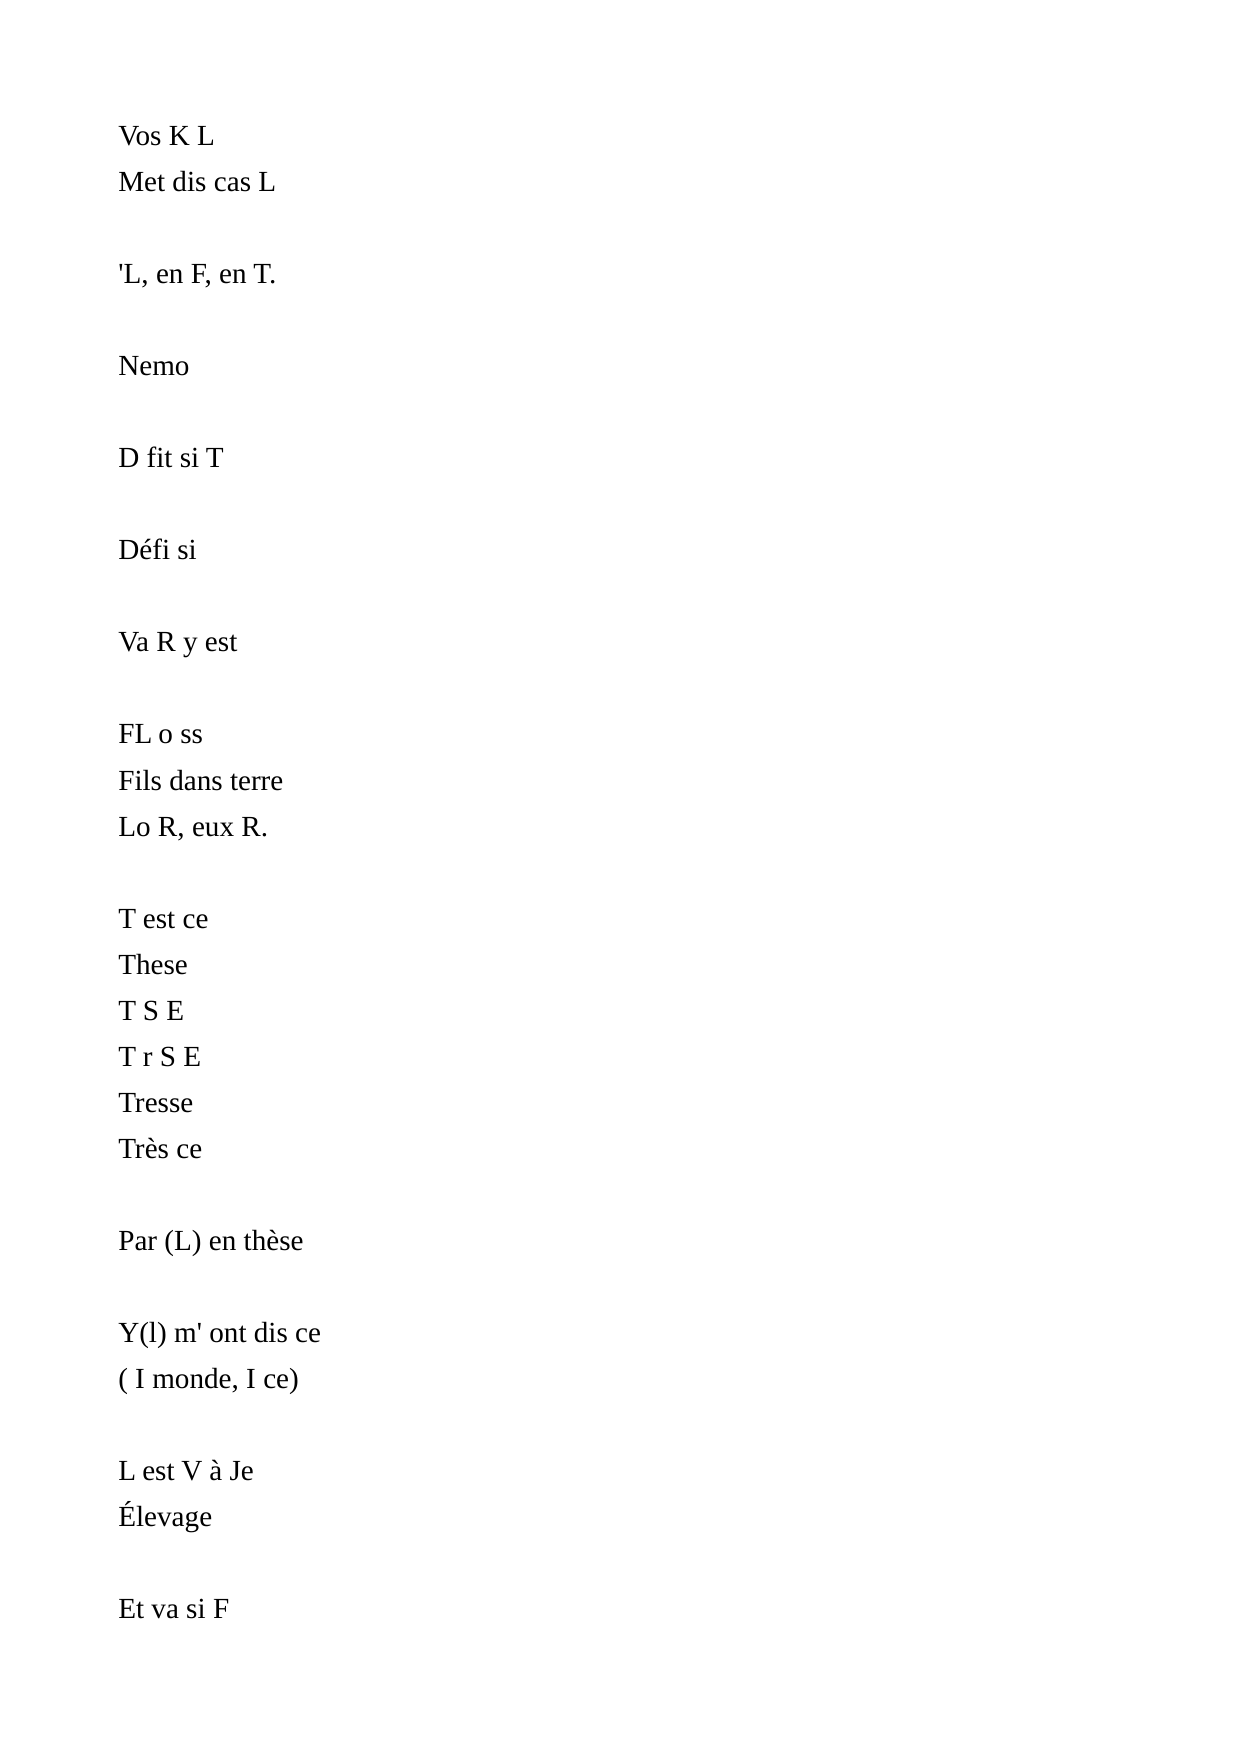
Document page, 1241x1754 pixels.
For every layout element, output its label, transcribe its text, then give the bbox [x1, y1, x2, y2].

text Tresse [118, 1085, 1122, 1118]
text Très ce [118, 1131, 1122, 1164]
text Défi si [118, 532, 1122, 566]
text L est V à Je [118, 1453, 1122, 1487]
text 'L, en F, en T. [118, 256, 1122, 290]
text D fit si T [118, 440, 1122, 474]
text T r S E [118, 1039, 1122, 1072]
text ( I monde, I ce) [118, 1361, 1122, 1395]
text Met dis cas L [118, 164, 1122, 198]
text Fils dans terre [118, 763, 1122, 796]
text Va R y est [118, 624, 1122, 658]
text T est ce [118, 901, 1122, 934]
text FL o ss [118, 717, 1122, 750]
text Et va si F [118, 1591, 1122, 1625]
text Élevage [118, 1499, 1122, 1533]
text Vos K L [118, 118, 1122, 152]
text T S E [118, 993, 1122, 1026]
text Lo R, eux R. [118, 809, 1122, 842]
text Nemo [118, 348, 1122, 382]
text Par (L) en thèse [118, 1223, 1122, 1257]
text Y(l) m' ont dis ce [118, 1315, 1122, 1349]
text These [118, 947, 1122, 980]
